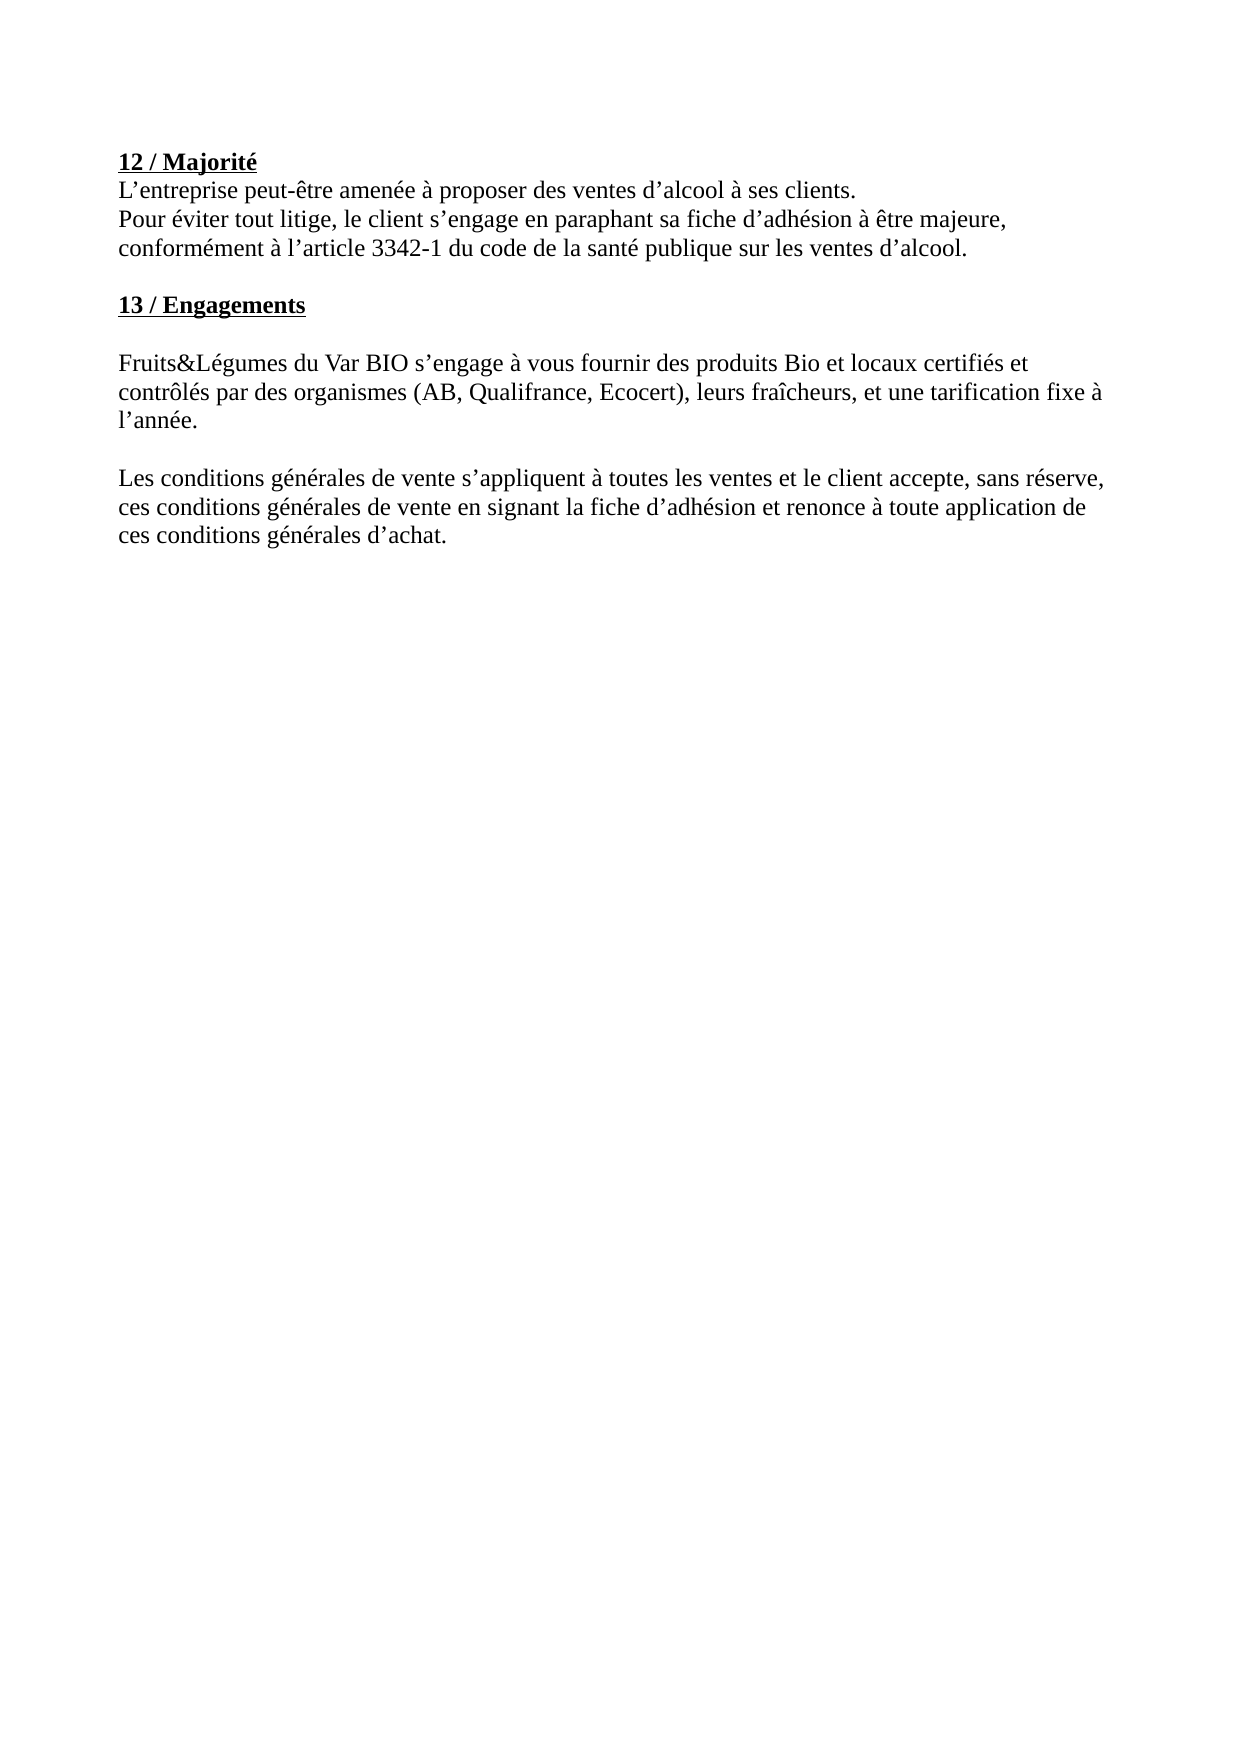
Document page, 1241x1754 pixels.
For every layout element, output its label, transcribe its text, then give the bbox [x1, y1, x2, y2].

text Pour éviter tout litige, le client s’engage en paraphant sa fiche d’adhésion à être majeure, conformément à l’article 3342-1 du code de la santé publique sur les ventes d’alcool. [118, 204, 1122, 262]
text 13 / Engagements [118, 291, 1122, 319]
text Fruits&Légumes du Var BIO s’engage à vous fournir des produits Bio et locaux certifiés et contrôlés par des organismes (AB, Qualifrance, Ecocert), leurs fraîcheurs, et une tarification fixe à l’année. [118, 348, 1122, 434]
text 12 / Majorité [118, 147, 1122, 176]
text Les conditions générales de vente s’appliquent à toutes les ventes et le client accepte, sans réserve, ces conditions générales de vente en signant la fiche d’adhésion et renonce à toute application de ces conditions générales d’achat. [118, 463, 1122, 549]
text L’entreprise peut-être amenée à proposer des ventes d’alcool à ses clients. [118, 176, 1122, 204]
